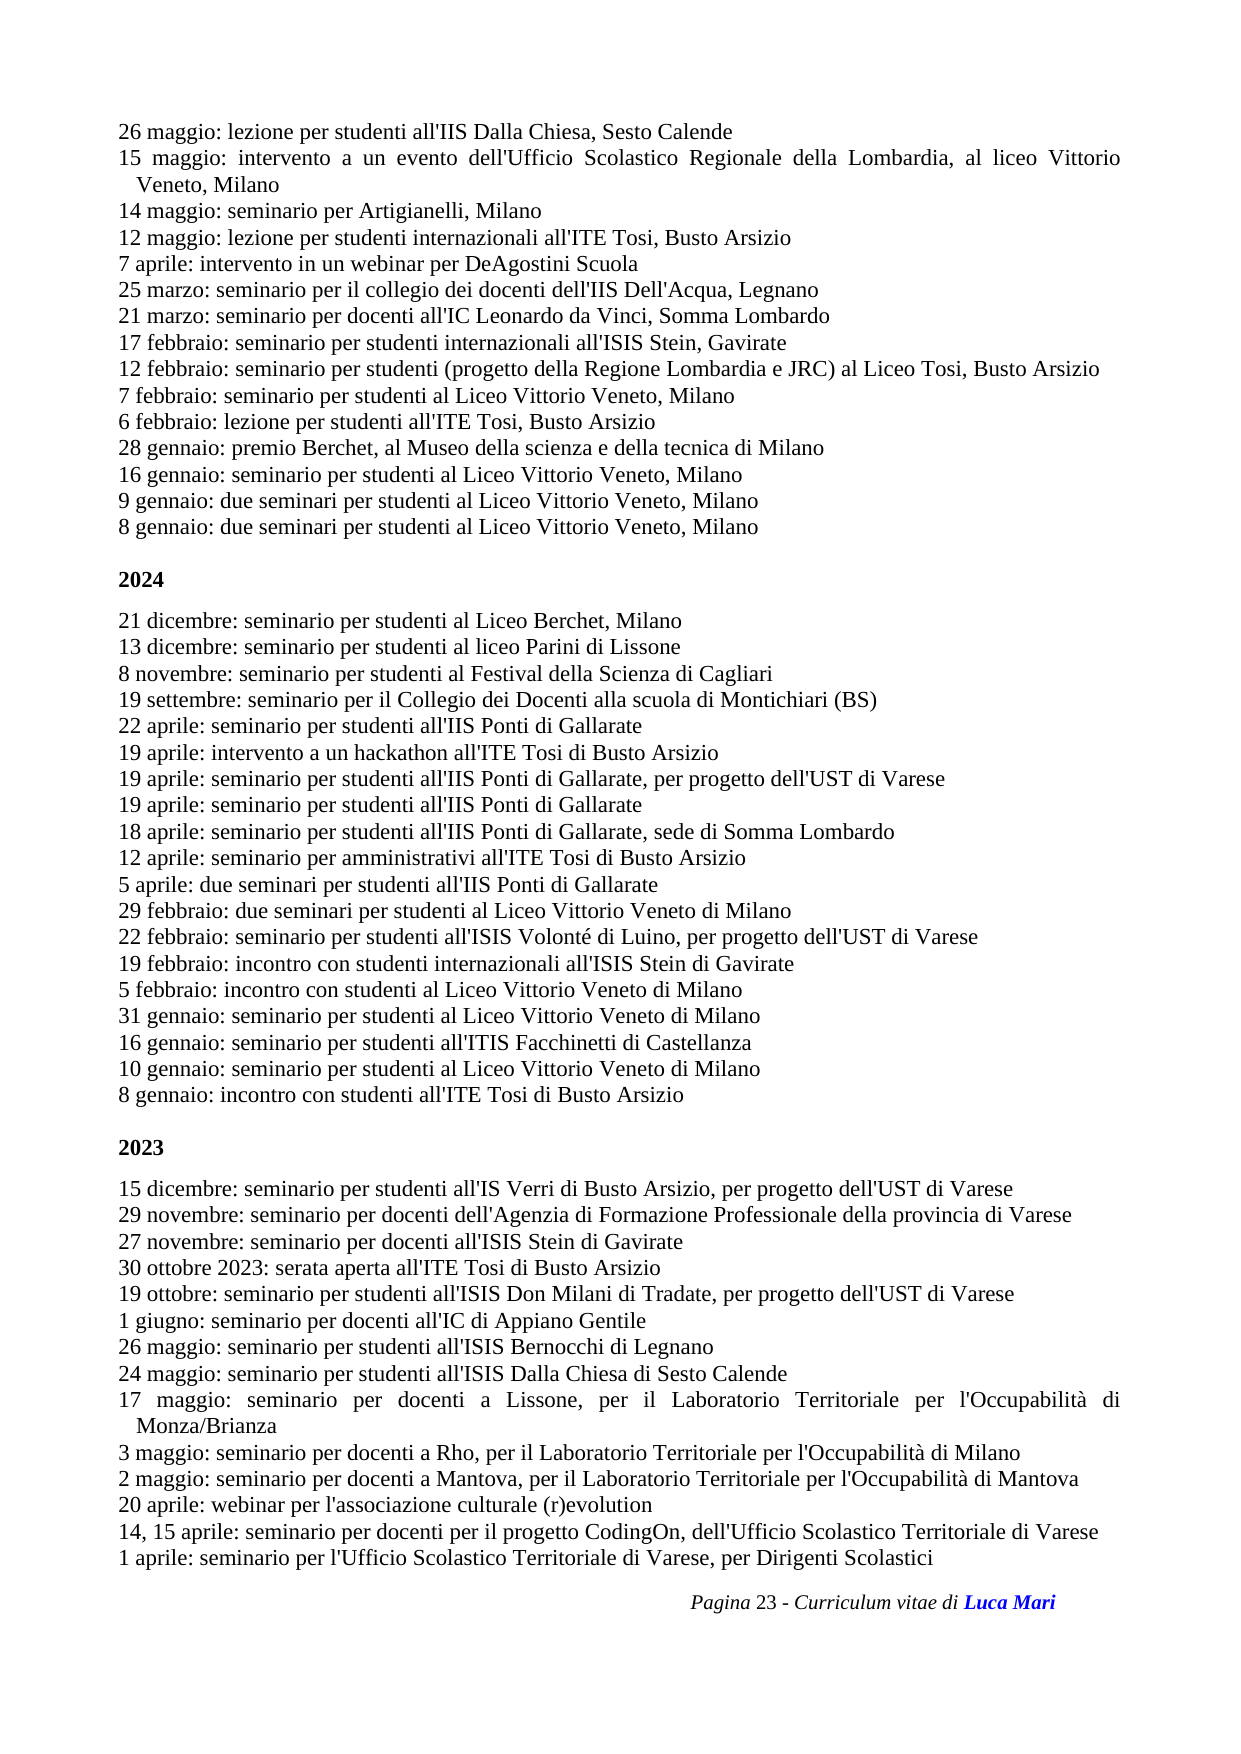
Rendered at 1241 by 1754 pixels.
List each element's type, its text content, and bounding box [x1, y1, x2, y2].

text 19 aprile: seminario per studenti all'IIS Ponti di Gallarate [118, 792, 1122, 818]
text 12 febbraio: seminario per studenti (progetto della Regione Lombardia e JRC) al Liceo Tosi, Busto Arsizio [118, 355, 1122, 382]
text 8 novembre: seminario per studenti al Festival della Scienza di Cagliari [118, 660, 1122, 686]
text 12 aprile: seminario per amministrativi all'ITE Tosi di Busto Arsizio [118, 844, 1122, 871]
text 30 ottobre 2023: serata aperta all'ITE Tosi di Busto Arsizio [118, 1254, 1122, 1281]
text 7 febbraio: seminario per studenti al Liceo Vittorio Veneto, Milano [118, 382, 1122, 408]
text 25 marzo: seminario per il collegio dei docenti dell'IIS Dell'Acqua, Legnano [118, 276, 1122, 303]
text 3 maggio: seminario per docenti a Rho, per il Laboratorio Territoriale per l'Occupabilità di Milano [118, 1439, 1122, 1465]
text 20 aprile: webinar per l'associazione culturale (r)evolution [118, 1491, 1122, 1518]
text 17 maggio: seminario per docenti a Lissone, per il Laboratorio Territoriale per l'Occupabilità di Monza/Brianza [118, 1386, 1122, 1439]
text 1 giugno: seminario per docenti all'IC di Appiano Gentile [118, 1307, 1122, 1333]
text 29 febbraio: due seminari per studenti al Liceo Vittorio Veneto di Milano [118, 897, 1122, 923]
text 2023 [118, 1134, 1122, 1161]
text 8 gennaio: incontro con studenti all'ITE Tosi di Busto Arsizio [118, 1081, 1122, 1108]
text 14, 15 aprile: seminario per docenti per il progetto CodingOn, dell'Ufficio Scolastico Territoriale di Varese [118, 1518, 1122, 1544]
text 17 febbraio: seminario per studenti internazionali all'ISIS Stein, Gavirate [118, 329, 1122, 355]
text 26 maggio: seminario per studenti all'ISIS Bernocchi di Legnano [118, 1333, 1122, 1359]
text 22 febbraio: seminario per studenti all'ISIS Volonté di Luino, per progetto dell'UST di Varese [118, 923, 1122, 950]
text 18 aprile: seminario per studenti all'IIS Ponti di Gallarate, sede di Somma Lombardo [118, 818, 1122, 844]
text 24 maggio: seminario per studenti all'ISIS Dalla Chiesa di Sesto Calende [118, 1359, 1122, 1386]
text 19 aprile: intervento a un hackathon all'ITE Tosi di Busto Arsizio [118, 739, 1122, 765]
text 19 settembre: seminario per il Collegio dei Docenti alla scuola di Montichiari (BS) [118, 686, 1122, 712]
text 19 febbraio: incontro con studenti internazionali all'ISIS Stein di Gavirate [118, 950, 1122, 976]
text 14 maggio: seminario per Artigianelli, Milano [118, 197, 1122, 223]
text 15 dicembre: seminario per studenti all'IS Verri di Busto Arsizio, per progetto dell'UST di Varese [118, 1175, 1122, 1201]
text 31 gennaio: seminario per studenti al Liceo Vittorio Veneto di Milano [118, 1002, 1122, 1029]
text 13 dicembre: seminario per studenti al liceo Parini di Lissone [118, 633, 1122, 660]
text 10 gennaio: seminario per studenti al Liceo Vittorio Veneto di Milano [118, 1055, 1122, 1081]
text 21 marzo: seminario per docenti all'IC Leonardo da Vinci, Somma Lombardo [118, 303, 1122, 329]
text 16 gennaio: seminario per studenti al Liceo Vittorio Veneto, Milano [118, 461, 1122, 487]
text 26 maggio: lezione per studenti all'IIS Dalla Chiesa, Sesto Calende [118, 118, 1122, 144]
text 5 aprile: due seminari per studenti all'IIS Ponti di Gallarate [118, 871, 1122, 897]
text 6 febbraio: lezione per studenti all'ITE Tosi, Busto Arsizio [118, 408, 1122, 434]
text 29 novembre: seminario per docenti dell'Agenzia di Formazione Professionale della provincia di Varese [118, 1201, 1122, 1228]
text 28 gennaio: premio Berchet, al Museo della scienza e della tecnica di Milano [118, 434, 1122, 461]
text 12 maggio: lezione per studenti internazionali all'ITE Tosi, Busto Arsizio [118, 223, 1122, 250]
text 7 aprile: intervento in un webinar per DeAgostini Scuola [118, 250, 1122, 276]
text 27 novembre: seminario per docenti all'ISIS Stein di Gavirate [118, 1228, 1122, 1254]
text 1 aprile: seminario per l'Ufficio Scolastico Territoriale di Varese, per Dirigenti Scolastici [118, 1544, 1122, 1570]
text 22 aprile: seminario per studenti all'IIS Ponti di Gallarate [118, 712, 1122, 739]
text 19 ottobre: seminario per studenti all'ISIS Don Milani di Tradate, per progetto dell'UST di Varese [118, 1281, 1122, 1307]
text 19 aprile: seminario per studenti all'IIS Ponti di Gallarate, per progetto dell'UST di Varese [118, 765, 1122, 792]
text 9 gennaio: due seminari per studenti al Liceo Vittorio Veneto, Milano [118, 487, 1122, 513]
text 8 gennaio: due seminari per studenti al Liceo Vittorio Veneto, Milano [118, 513, 1122, 540]
text 15 maggio: intervento a un evento dell'Ufficio Scolastico Regionale della Lombardia, al liceo Vittorio Veneto, Milano [118, 144, 1122, 197]
text 16 gennaio: seminario per studenti all'ITIS Facchinetti di Castellanza [118, 1029, 1122, 1055]
text 2 maggio: seminario per docenti a Mantova, per il Laboratorio Territoriale per l'Occupabilità di Mantova [118, 1465, 1122, 1491]
text 21 dicembre: seminario per studenti al Liceo Berchet, Milano [118, 607, 1122, 633]
text 5 febbraio: incontro con studenti al Liceo Vittorio Veneto di Milano [118, 976, 1122, 1002]
text 2024 [118, 566, 1122, 592]
